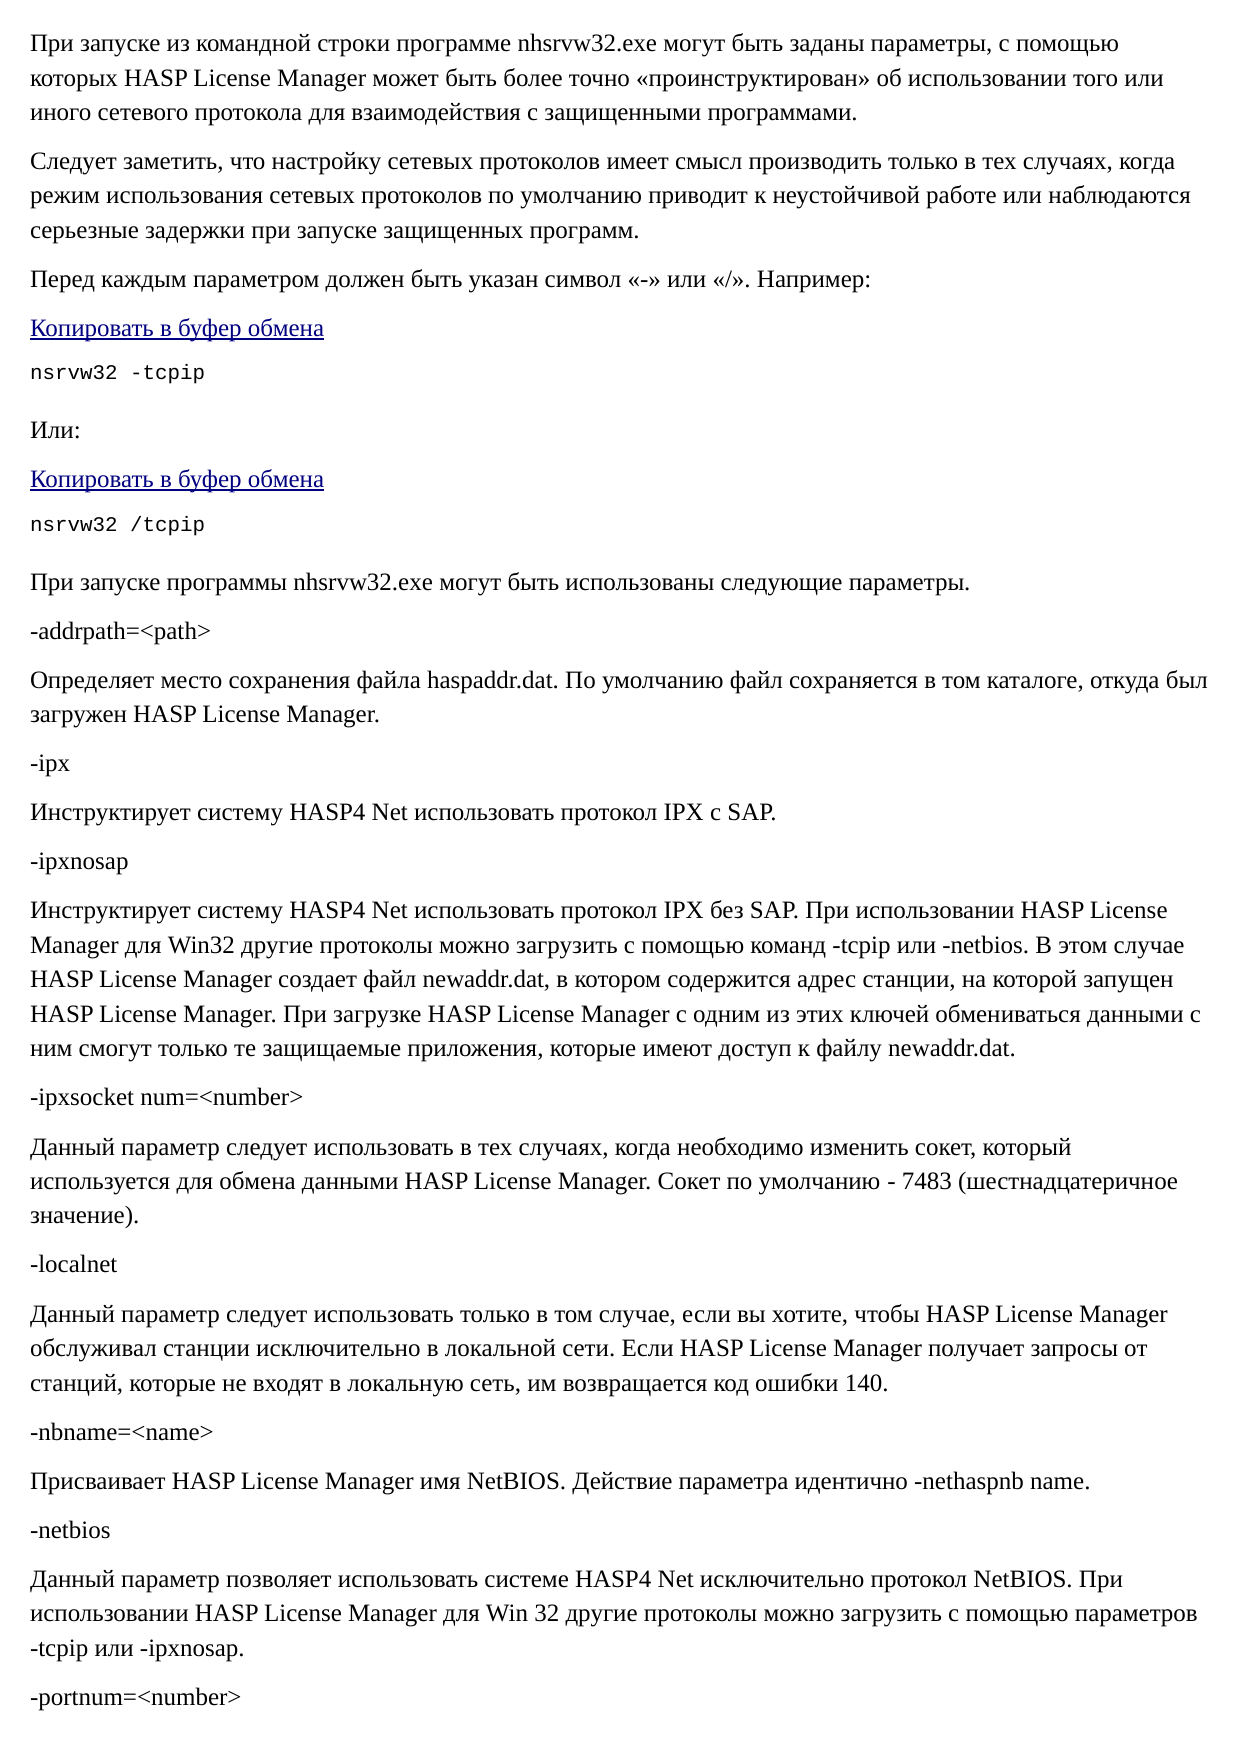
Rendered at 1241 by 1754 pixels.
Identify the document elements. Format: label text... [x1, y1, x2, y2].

text -portnum=<number> [30, 1682, 1211, 1711]
text -addrpath=<path> [30, 616, 1211, 644]
text nsrvw32 -tcpip [30, 362, 1211, 386]
text При запуске из командной строки программе nhsrvw32.exe могут быть заданы параметры, с помощью которых HASP License Manager может быть более точно «проинструктирован» об использовании того или иного сетевого протокола для взаимодействия с защищенными программами. [30, 28, 1211, 126]
text Данный параметр следует использовать в тех случаях, когда необходимо изменить сокет, который используется для обмена данными HASP License Manager. Сокет по умолчанию ‑ 7483 (шестнадцатеричное значение). [30, 1132, 1211, 1229]
text Данный параметр позволяет использовать системе HASP4 Net исключительно протокол NetBIOS. При использовании HASP License Manager для Win 32 другие протоколы можно загрузить с помощью параметров -tcpip или -ipxnosap. [30, 1564, 1211, 1662]
text nsrvw32 /tcpip [30, 513, 1211, 537]
text Присваивает HASP License Manager имя NetBIOS. Действие параметра идентично -nethaspnb name. [30, 1466, 1211, 1494]
text -nbname=<name> [30, 1417, 1211, 1445]
text При запуске программы nhsrvw32.exe могут быть использованы следующие параметры. [30, 567, 1211, 595]
text -ipx [30, 748, 1211, 777]
text -ipxsocket num=<number> [30, 1082, 1211, 1111]
text -localnet [30, 1249, 1211, 1278]
text Копировать в буфер обмена [30, 313, 1211, 342]
text -ipxnosap [30, 846, 1211, 875]
text Инструктирует систему HASP4 Net использовать протокол IPX без SAP. При использовании HASP License Manager для Win32 другие протоколы можно загрузить с помощью команд -tcpip или -netbios. В этом случае HASP License Manager создает файл newaddr.dat, в котором содержится адрес станции, на которой запущен HASP License Manager. При загрузке HASP License Manager с одним из этих ключей обмениваться данными с ним смогут только те защищаемые приложения, которые имеют доступ к файлу newaddr.dat. [30, 896, 1211, 1062]
text Или: [30, 415, 1211, 444]
text Определяет место сохранения файла haspaddr.dat. По умолчанию файл сохраняется в том каталоге, откуда был загружен HASP License Manager. [30, 665, 1211, 728]
text Следует заметить, что настройку сетевых протоколов имеет смысл производить только в тех случаях, когда режим использования сетевых протоколов по умолчанию приводит к неустойчивой работе или наблюдаются серьезные задержки при запуске защищенных программ. [30, 146, 1211, 244]
text Инструктирует систему HASP4 Net использовать протокол IPX с SAP. [30, 797, 1211, 826]
text Данный параметр следует использовать только в том случае, если вы хотите, чтобы HASP License Manager обслуживал станции исключительно в локальной сети. Если HASP License Manager получает запросы от станций, которые не входят в локальную сеть, им возвращается код ошибки 140. [30, 1299, 1211, 1396]
text -netbios [30, 1515, 1211, 1543]
text Перед каждым параметром должен быть указан символ «-» или «/». Например: [30, 264, 1211, 293]
text Копировать в буфер обмена [30, 464, 1211, 493]
